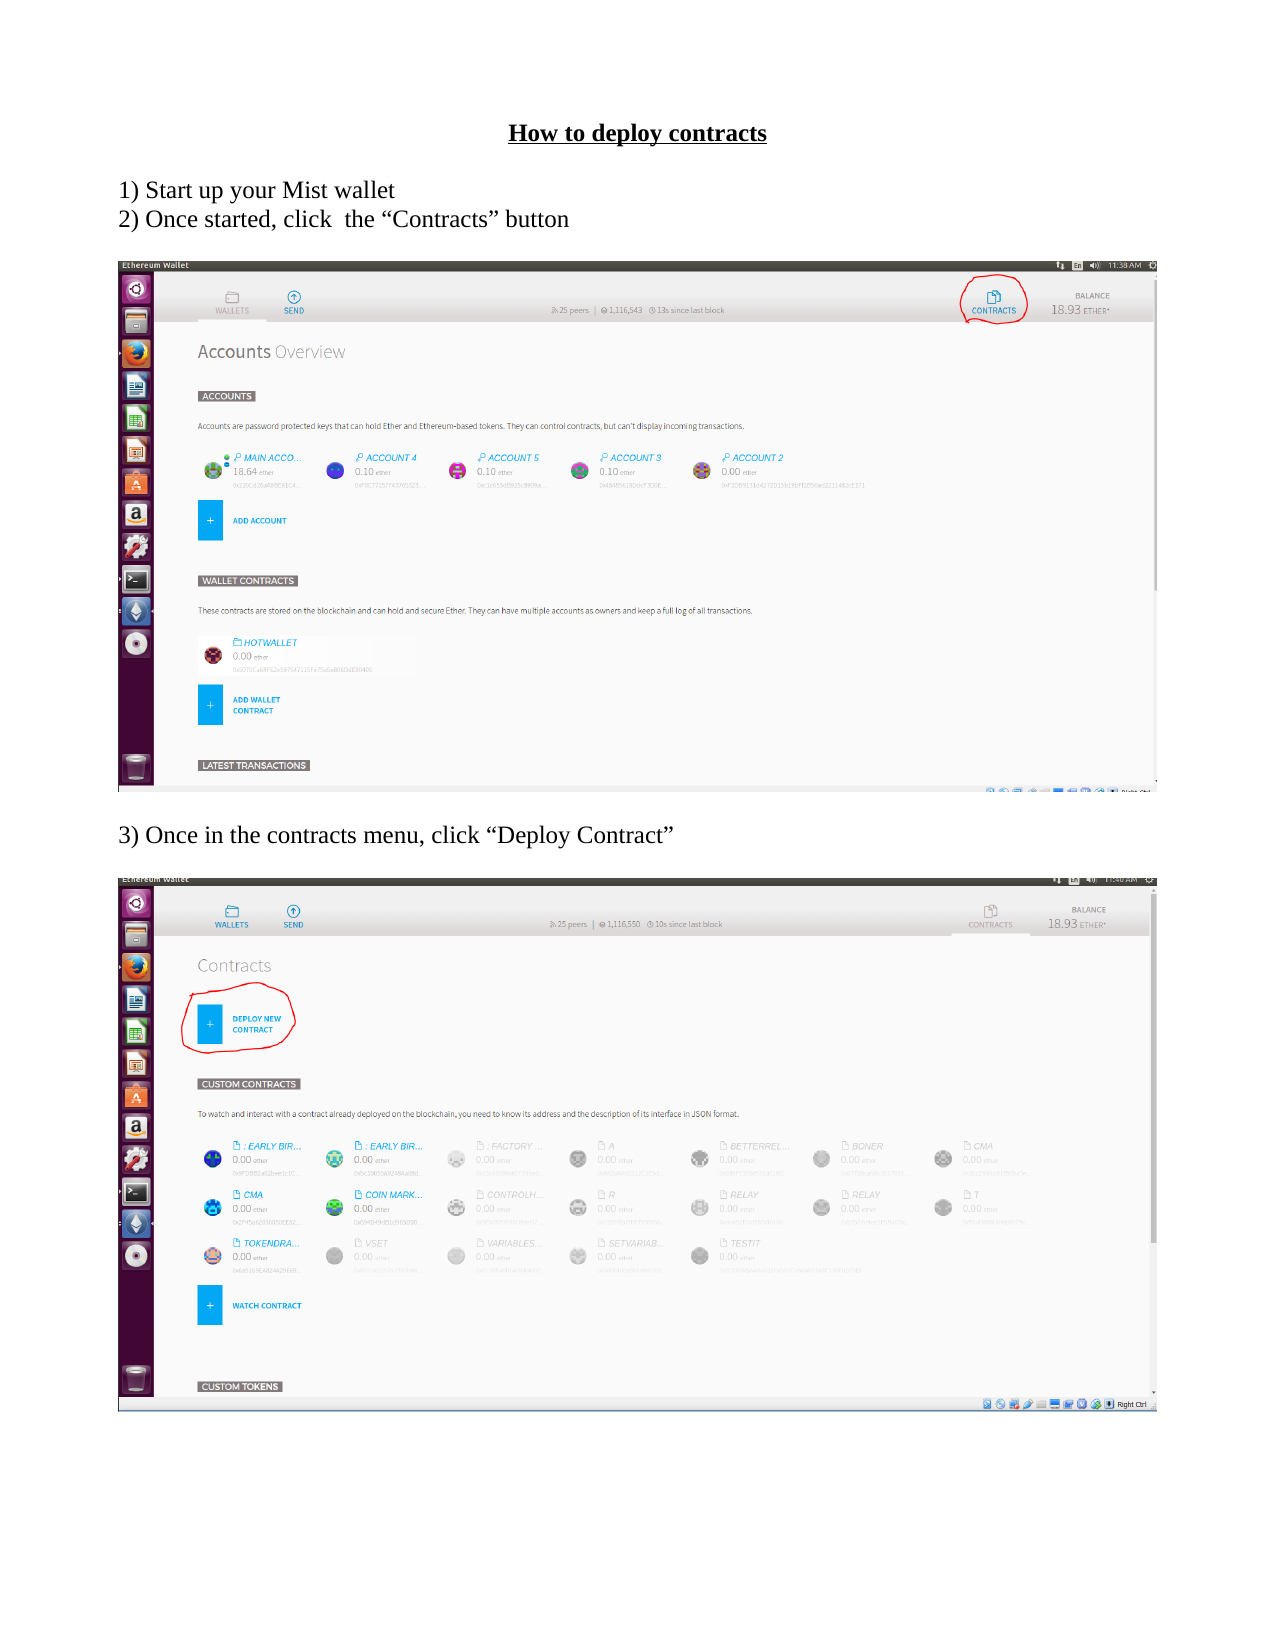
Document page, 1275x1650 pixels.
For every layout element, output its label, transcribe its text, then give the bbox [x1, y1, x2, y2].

picture [118, 878, 1157, 1412]
picture [118, 261, 1157, 792]
text 2) Once started, click the “Contracts” button [118, 204, 1157, 233]
text How to deploy contracts [118, 118, 1157, 147]
text 1) Start up your Mist wallet [118, 176, 1157, 204]
text 3) Once in the contracts menu, click “Deploy Contract” [118, 821, 1157, 849]
